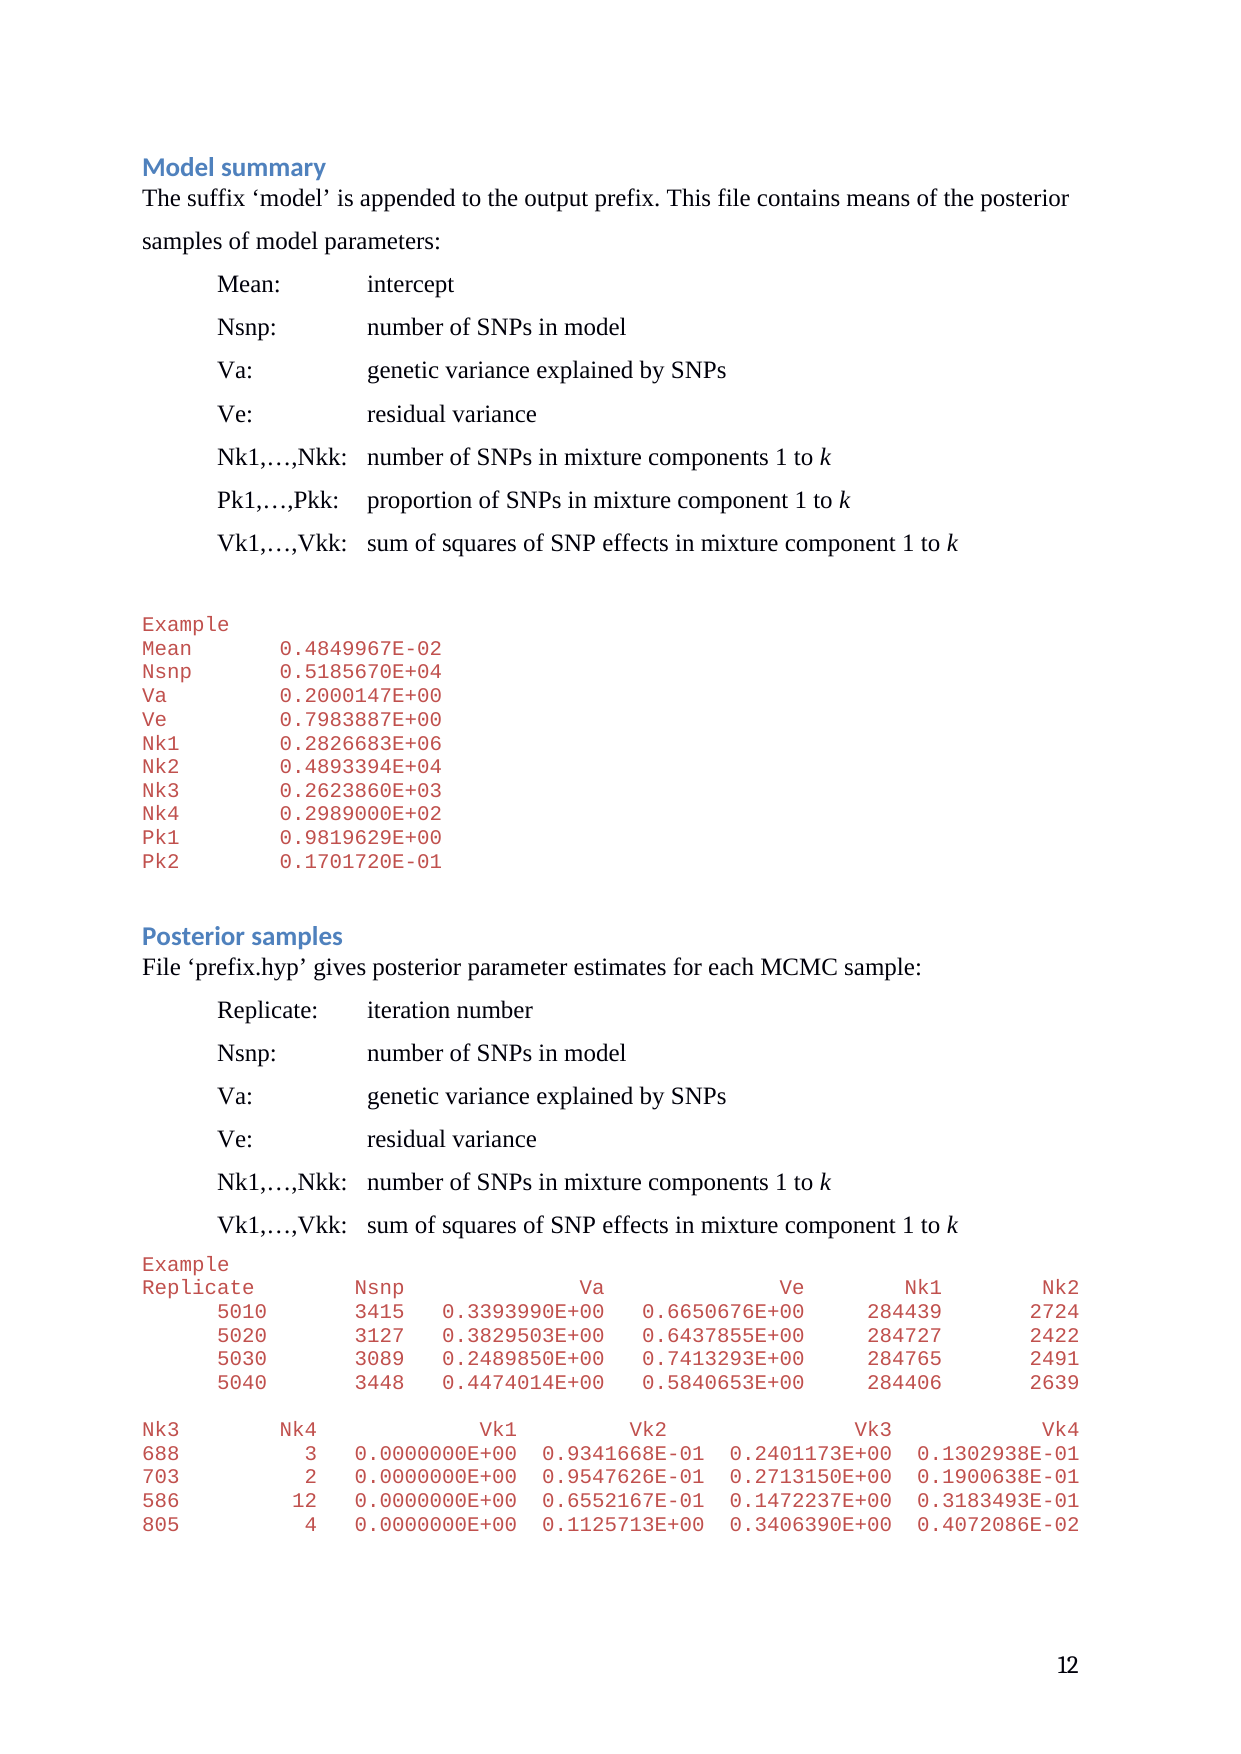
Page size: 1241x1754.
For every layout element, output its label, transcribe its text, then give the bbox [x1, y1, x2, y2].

text Mean 0.4849967E-02 [142, 638, 1098, 662]
text Mean: intercept [142, 269, 1098, 298]
text Replicate: iteration number [142, 995, 1098, 1024]
text Pk2 0.1701720E-01 [142, 851, 1098, 874]
text Replicate Nsnp Va Ve Nk1 Nk2 [142, 1277, 1098, 1301]
text Nk1,…,Nkk: number of SNPs in mixture components 1 to k [142, 1167, 1098, 1196]
text Nk4 0.2989000E+02 [142, 803, 1098, 827]
text 5030 3089 0.2489850E+00 0.7413293E+00 284765 2491 [142, 1348, 1098, 1372]
text The suffix ‘model’ is appended to the output prefix. This file contains means of the posterior samples of model parameters: [142, 183, 1098, 255]
text Example [142, 1254, 1098, 1277]
text Va: genetic variance explained by SNPs [142, 356, 1098, 384]
text Nsnp 0.5185670E+04 [142, 662, 1098, 685]
text Ve: residual variance [142, 399, 1098, 427]
text Pk1 0.9819629E+00 [142, 827, 1098, 851]
text Nsnp: number of SNPs in model [142, 1038, 1098, 1067]
text 688 3 0.0000000E+00 0.9341668E-01 0.2401173E+00 0.1302938E-01 [142, 1443, 1098, 1467]
text Nk3 0.2623860E+03 [142, 780, 1098, 803]
text File ‘prefix.hyp’ gives posterior parameter estimates for each MCMC sample: [142, 952, 1098, 981]
text Vk1,…,Vkk: sum of squares of SNP effects in mixture component 1 to k [142, 1211, 1098, 1239]
text 5020 3127 0.3829503E+00 0.6437855E+00 284727 2422 [142, 1325, 1098, 1348]
text Example [142, 614, 1098, 638]
text Pk1,…,Pkk: proportion of SNPs in mixture component 1 to k [142, 485, 1098, 514]
text 5010 3415 0.3393990E+00 0.6650676E+00 284439 2724 [142, 1301, 1098, 1325]
text 805 4 0.0000000E+00 0.1125713E+00 0.3406390E+00 0.4072086E-02 [142, 1514, 1098, 1537]
text Nk2 0.4893394E+04 [142, 756, 1098, 780]
text Ve: residual variance [142, 1124, 1098, 1153]
subtitle Model summary [142, 150, 1098, 183]
subtitle Posterior samples [142, 919, 1098, 952]
text Va: genetic variance explained by SNPs [142, 1081, 1098, 1110]
text Nsnp: number of SNPs in model [142, 312, 1098, 341]
text 5040 3448 0.4474014E+00 0.5840653E+00 284406 2639 [142, 1372, 1098, 1396]
text Nk1 0.2826683E+06 [142, 732, 1098, 756]
text Nk3 Nk4 Vk1 Vk2 Vk3 Vk4 [142, 1419, 1098, 1443]
text Vk1,…,Vkk: sum of squares of SNP effects in mixture component 1 to k [142, 528, 1098, 557]
text Nk1,…,Nkk: number of SNPs in mixture components 1 to k [142, 442, 1098, 471]
text 703 2 0.0000000E+00 0.9547626E-01 0.2713150E+00 0.1900638E-01 [142, 1467, 1098, 1490]
text 586 12 0.0000000E+00 0.6552167E-01 0.1472237E+00 0.3183493E-01 [142, 1490, 1098, 1514]
text Va 0.2000147E+00 [142, 685, 1098, 709]
text Ve 0.7983887E+00 [142, 709, 1098, 732]
